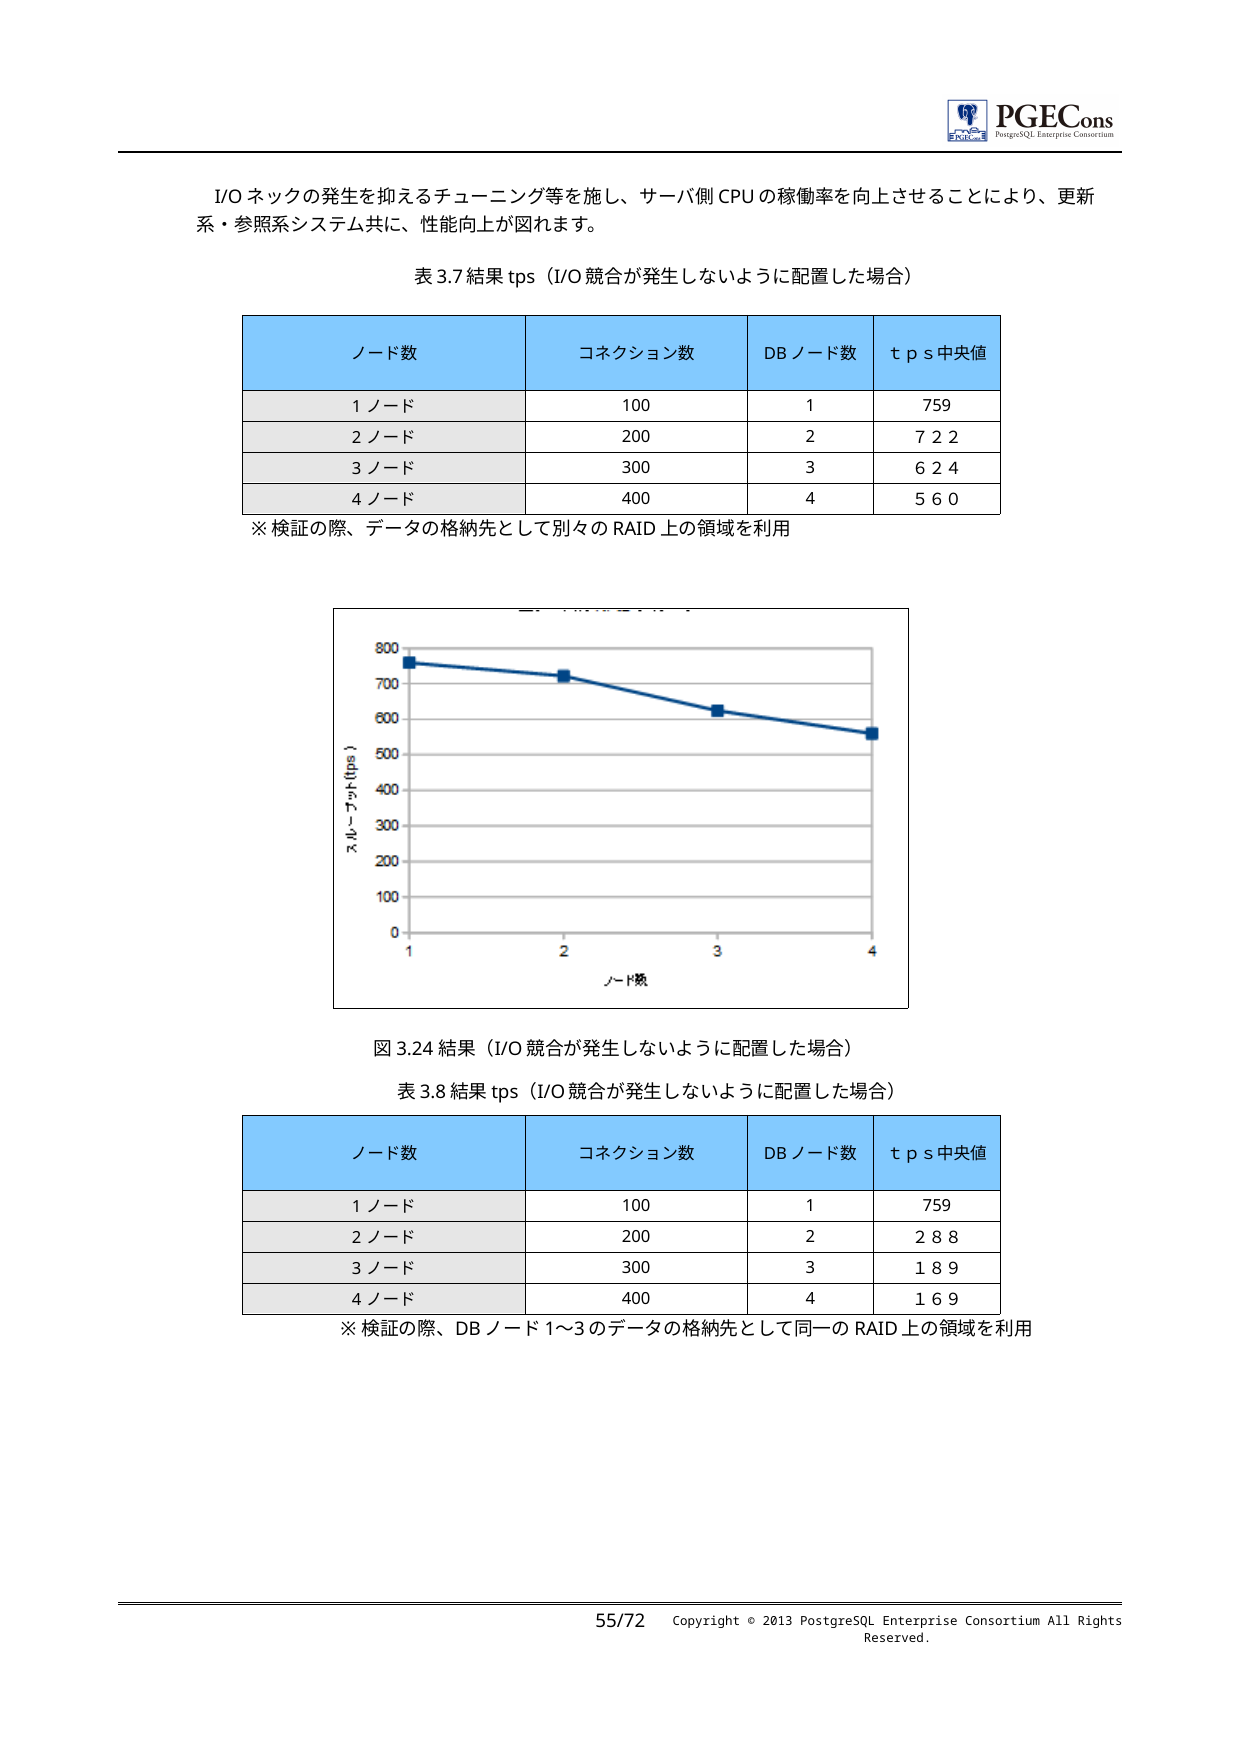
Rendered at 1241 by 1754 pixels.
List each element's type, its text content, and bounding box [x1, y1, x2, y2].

table_header ｔｐｓ中央値 [874, 316, 1000, 390]
table_cell 300 [526, 453, 747, 482]
table_cell 2 [748, 422, 873, 452]
table_cell 100 [526, 391, 747, 421]
table_cell 200 [526, 1222, 747, 1252]
table_cell 400 [526, 1284, 747, 1313]
table_header コネクション数 [526, 316, 747, 390]
table_cell 2 ノード [243, 1222, 525, 1252]
picture [941, 94, 1119, 147]
text 図 3.24 結果（I/O競合が発生しないように配置した場合） [205, 1033, 1035, 1060]
table_cell 759 [874, 1191, 1000, 1221]
table_cell 4 ノード [243, 484, 525, 513]
table_cell 1 ノード [243, 1191, 525, 1221]
table_cell ２８８ [874, 1222, 1000, 1252]
text ※ 検証の際、DBノード1～3のデータの格納先として同一のRAID上の領域を利用 [236, 1314, 1122, 1341]
table_header DBノード数 [748, 316, 873, 390]
table_cell ６２４ [874, 453, 1000, 482]
table_cell 100 [526, 1191, 747, 1221]
table_cell １８９ [874, 1253, 1000, 1283]
table_header ｔｐｓ中央値 [874, 1116, 1000, 1190]
table_cell 3 [748, 453, 873, 482]
table_cell 1 [748, 1191, 873, 1221]
table_cell 400 [526, 484, 747, 513]
table_cell 200 [526, 422, 747, 452]
text 表3.8結果tps（I/O競合が発生しないように配置した場合） [181, 570, 1122, 1103]
table_cell 759 [874, 391, 1000, 421]
table_cell 1 ノード [243, 391, 525, 421]
table_cell 3 ノード [243, 453, 525, 482]
table_cell 2 [748, 1222, 873, 1252]
table_cell 4 [748, 484, 873, 513]
table_cell 1 [748, 391, 873, 421]
table_cell 2 ノード [243, 422, 525, 452]
table_cell 4 [748, 1284, 873, 1313]
table_header ノード数 [243, 1116, 525, 1190]
table_cell 300 [526, 1253, 747, 1283]
table_cell ７２２ [874, 422, 1000, 452]
text ※ 検証の際、データの格納先として別々のRAID上の領域を利用 [236, 513, 1122, 541]
table_header コネクション数 [526, 1116, 747, 1190]
table_cell 3 [748, 1253, 873, 1283]
table_header ノード数 [243, 316, 525, 390]
table_cell １６９ [874, 1284, 1000, 1313]
table_header DBノード数 [748, 1116, 873, 1190]
text 表3.7結果tps（I/O競合が発生しないように配置した場合） [197, 262, 1122, 289]
table_cell ５６０ [874, 484, 1000, 513]
table_cell 4 ノード [243, 1284, 525, 1313]
text I/Oネックの発生を抑えるチューニング等を施し、サーバ側CPUの稼働率を向上させることにより、更新系・参照系システム共に、性能向上が図れます。 [197, 182, 1122, 236]
table_cell 3 ノード [243, 1253, 525, 1283]
